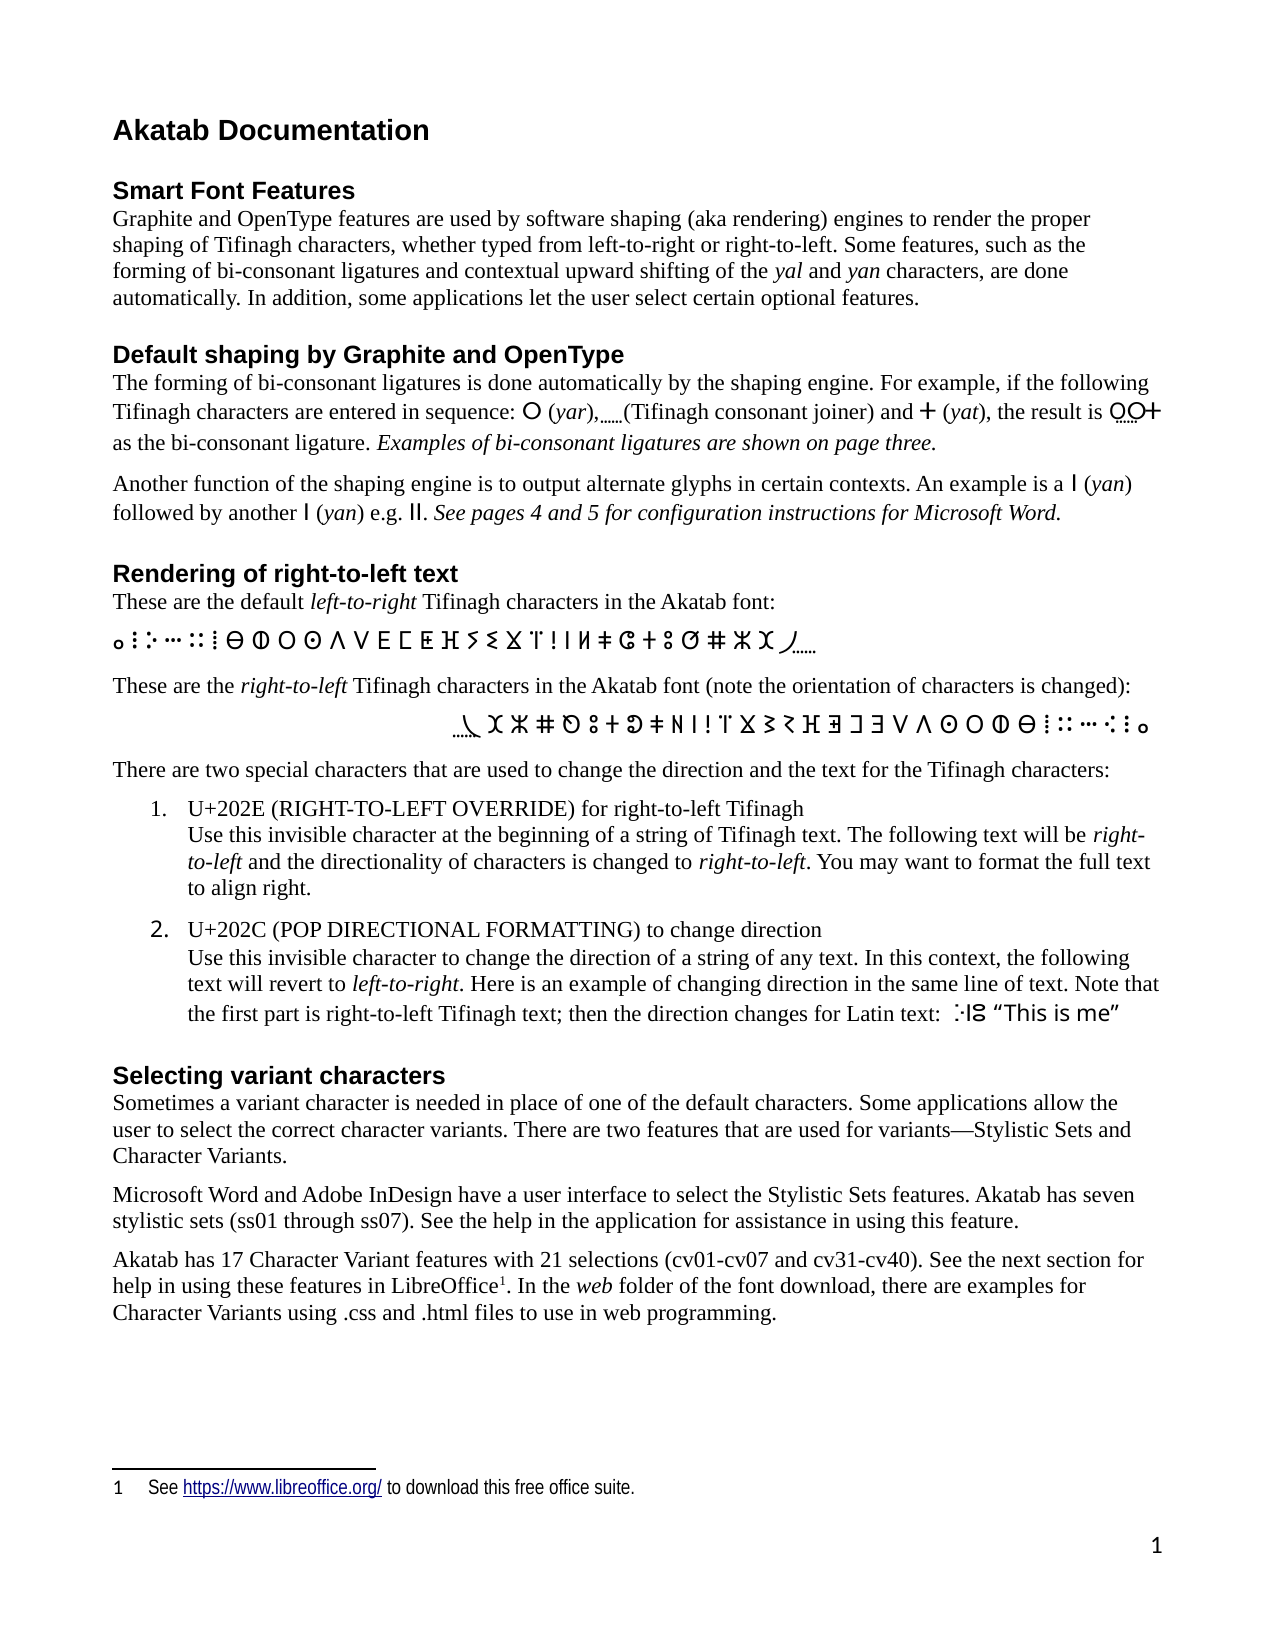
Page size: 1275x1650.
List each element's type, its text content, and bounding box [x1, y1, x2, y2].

subtitle Default shaping by Graphite and OpenType [112, 340, 1162, 369]
text There are two special characters that are used to change the direction and the text for the Tifinagh characters: [112, 756, 1162, 782]
subtitle Akatab Documentation [112, 112, 1162, 146]
list U+202C (POP DIRECTIONAL FORMATTING) to change direction Use this invisible character to change the direction of a string of any text. In this context, the following text will revert to left-to-right. Here is an example of changing direction in the same line of text. Note that the first part is right-to-left Tifinagh text; then the direction changes for Latin text: ‮ⵓⵏⴾ ‬ “This is me” [150, 913, 1162, 1031]
text These are the default left-to-right Tifinagh characters in the Akatab font: [112, 588, 1162, 614]
text The forming of bi-consonant ligatures is done automatically by the shaping engine. For example, if the following Tifinagh characters are entered in sequence: ⵔ (yar), ⵿ (Tifinagh consonant joiner) and ⵜ (yat), the result is ⵔ⵿ⵜ as the bi-consonant ligature. Examples of bi-consonant ligatures are shown on page three. [112, 369, 1162, 456]
text Graphite and OpenType features are used by software shaping (aka rendering) engines to render the proper shaping of Tifinagh characters, whether typed from left-to-right or right-to-left. Some features, such as the forming of bi-consonant ligatures and contextual upward shifting of the yal and yan characters, are done automatically. In addition, some applications let the user select certain optional features. [112, 205, 1162, 310]
list U+202E (RIGHT-TO-LEFT OVERRIDE) for right-to-left Tifinagh Use this invisible character at the beginning of a string of Tifinagh text. The following text will be right-to-left and the directionality of characters is changed to right-to-left. You may want to format the full text to align right. [150, 795, 1162, 900]
text Sometimes a variant character is needed in place of one of the default characters. Some applications allow the user to select the correct character variants. There are two features that are used for variants—Stylistic Sets and Character Variants. [112, 1089, 1162, 1168]
text These are the right-to-left Tifinagh characters in the Akatab font (note the orientation of characters is changed): [112, 672, 1162, 698]
text Microsoft Word and Adobe InDesign have a user interface to select the Stylistic Sets features. Akatab has seven stylistic sets (ss01 through ss07). See the help in the application for assistance in using this feature. [112, 1181, 1162, 1234]
text Another function of the shaping engine is to output alternate glyphs in certain contexts. An example is a ⵏ (yan) followed by another ⵏ (yan) e.g. ⵏⵏ. See pages 4 and 5 for configuration instructions for Microsoft Word. [112, 468, 1162, 529]
text ⴰ ⵗ ⴾ ⵈ ⵆ ⵂ ⴱ ⵀ ⵔ ⵙ ⴷ ⴸ ⴹ ⵎ ⵟ ⴼ ⵢ ⵉ ⴴ ⴶ ⵑ ⵏ ⵍ ⵐ ⵛ ⵜ ⵓ ⵚ ⵌ ⵣ ⵋ ⵰ ⵿ [112, 627, 1162, 660]
subtitle Rendering of right-to-left text [112, 559, 1162, 588]
subtitle Smart Font Features [112, 176, 1162, 205]
text See https://www.libreoffice.org/ to download this free office suite. [112, 1474, 1162, 1500]
text Akatab has 17 Character Variant features with 21 selections (cv01-cv07 and cv31-cv40). See the next section for help in using these features in LibreOffice. In the web folder of the font download, there are examples for Character Variants using .css and .html files to use in web programming. [112, 1246, 1162, 1325]
text ‮ⴰ ⵗ ⴾ ⵈ ⵆ ⵂ ⴱ ⵀ ⵔ ⵙ ⴷ ⴸ ⴹ ⵎ ⵟ ⴼ ⵢ ⵉ ⴴ ⴶ ⵑ ⵏ ⵍ ⵐ ⵛ ⵜ ⵓ ⵚ ⵌ ⵣ ⵋ ⵰ ⵿ ‬ [112, 711, 1162, 744]
subtitle Selecting variant characters [112, 1061, 1162, 1089]
